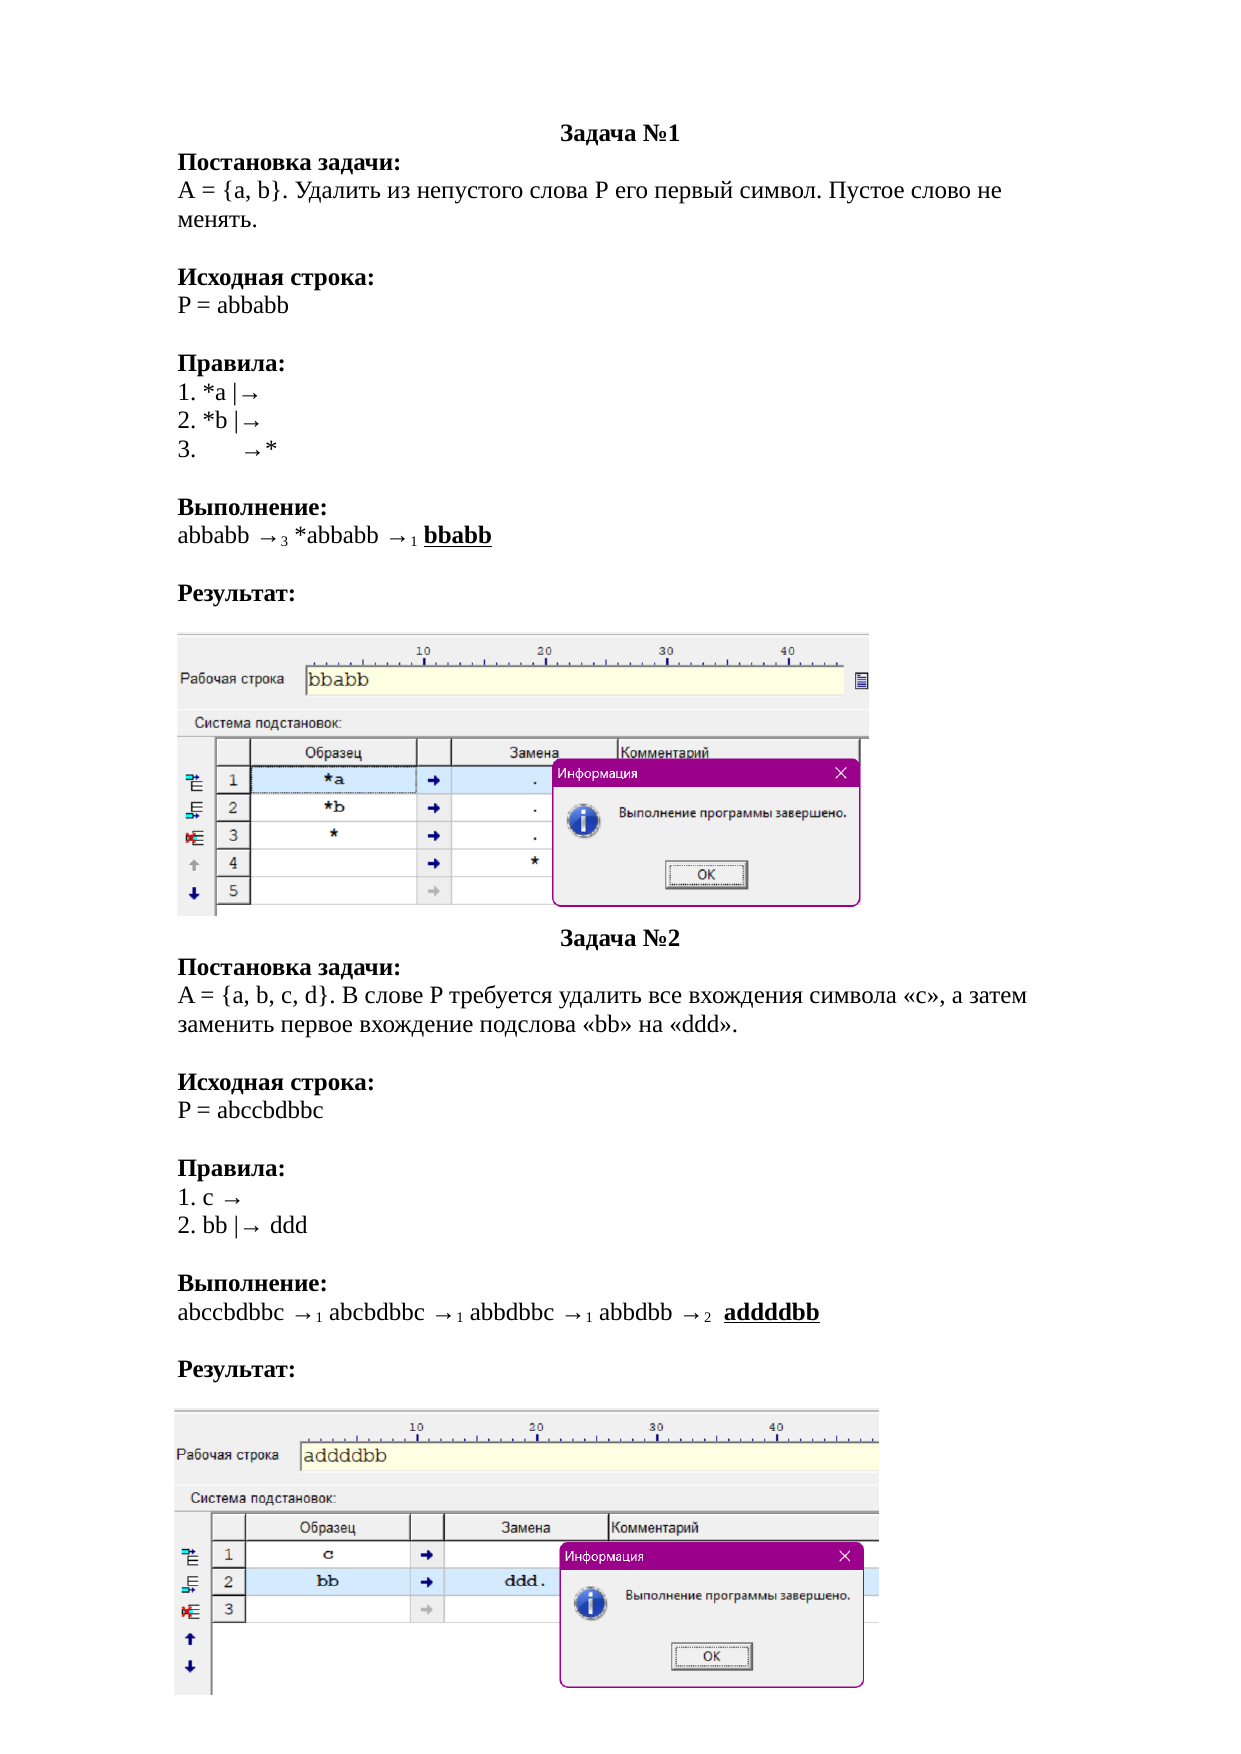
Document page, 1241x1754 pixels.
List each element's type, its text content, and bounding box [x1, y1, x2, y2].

text Задача №2 [177, 923, 1063, 952]
text Результат: [177, 578, 1063, 607]
text 1. c → [177, 1182, 1122, 1211]
text 3. →* [177, 434, 1063, 463]
picture [174, 1407, 879, 1695]
text Исходная строка: [177, 262, 1063, 291]
text Выполнение: [177, 1268, 1122, 1297]
text P = abbabb [177, 291, 1063, 319]
text Постановка задачи: [177, 952, 1063, 981]
text Правила: [177, 348, 1063, 377]
text Выполнение: [177, 492, 1063, 521]
text Результат: [177, 1354, 1122, 1383]
text 2. bb |→ ddd [177, 1211, 1122, 1239]
picture [177, 632, 869, 916]
text 2. *b |→ [177, 406, 1063, 434]
text P = abccbdbbc [177, 1096, 1063, 1124]
text Задача №1 [177, 118, 1063, 147]
text Правила: [177, 1153, 1122, 1182]
text Постановка задачи: [177, 147, 1063, 176]
text 1. *a |→ [177, 377, 1063, 406]
text abbabb →3 *abbabb →1 bbabb [177, 521, 1063, 549]
text Исходная строка: [177, 1067, 1063, 1096]
text abccbdbbc →1 abcbdbbc →1 abbdbbc →1 abbdbb →2 addddbb [177, 1297, 1122, 1326]
text A = {a, b, c, d}. В слове P требуется удалить все вхождения символа «с», а затем заменить первое вхождение подслова «bb» на «ddd». [177, 981, 1122, 1038]
text A = {a, b}. Удалить из непустого слова P его первый символ. Пустое слово не менять. [177, 176, 1063, 233]
